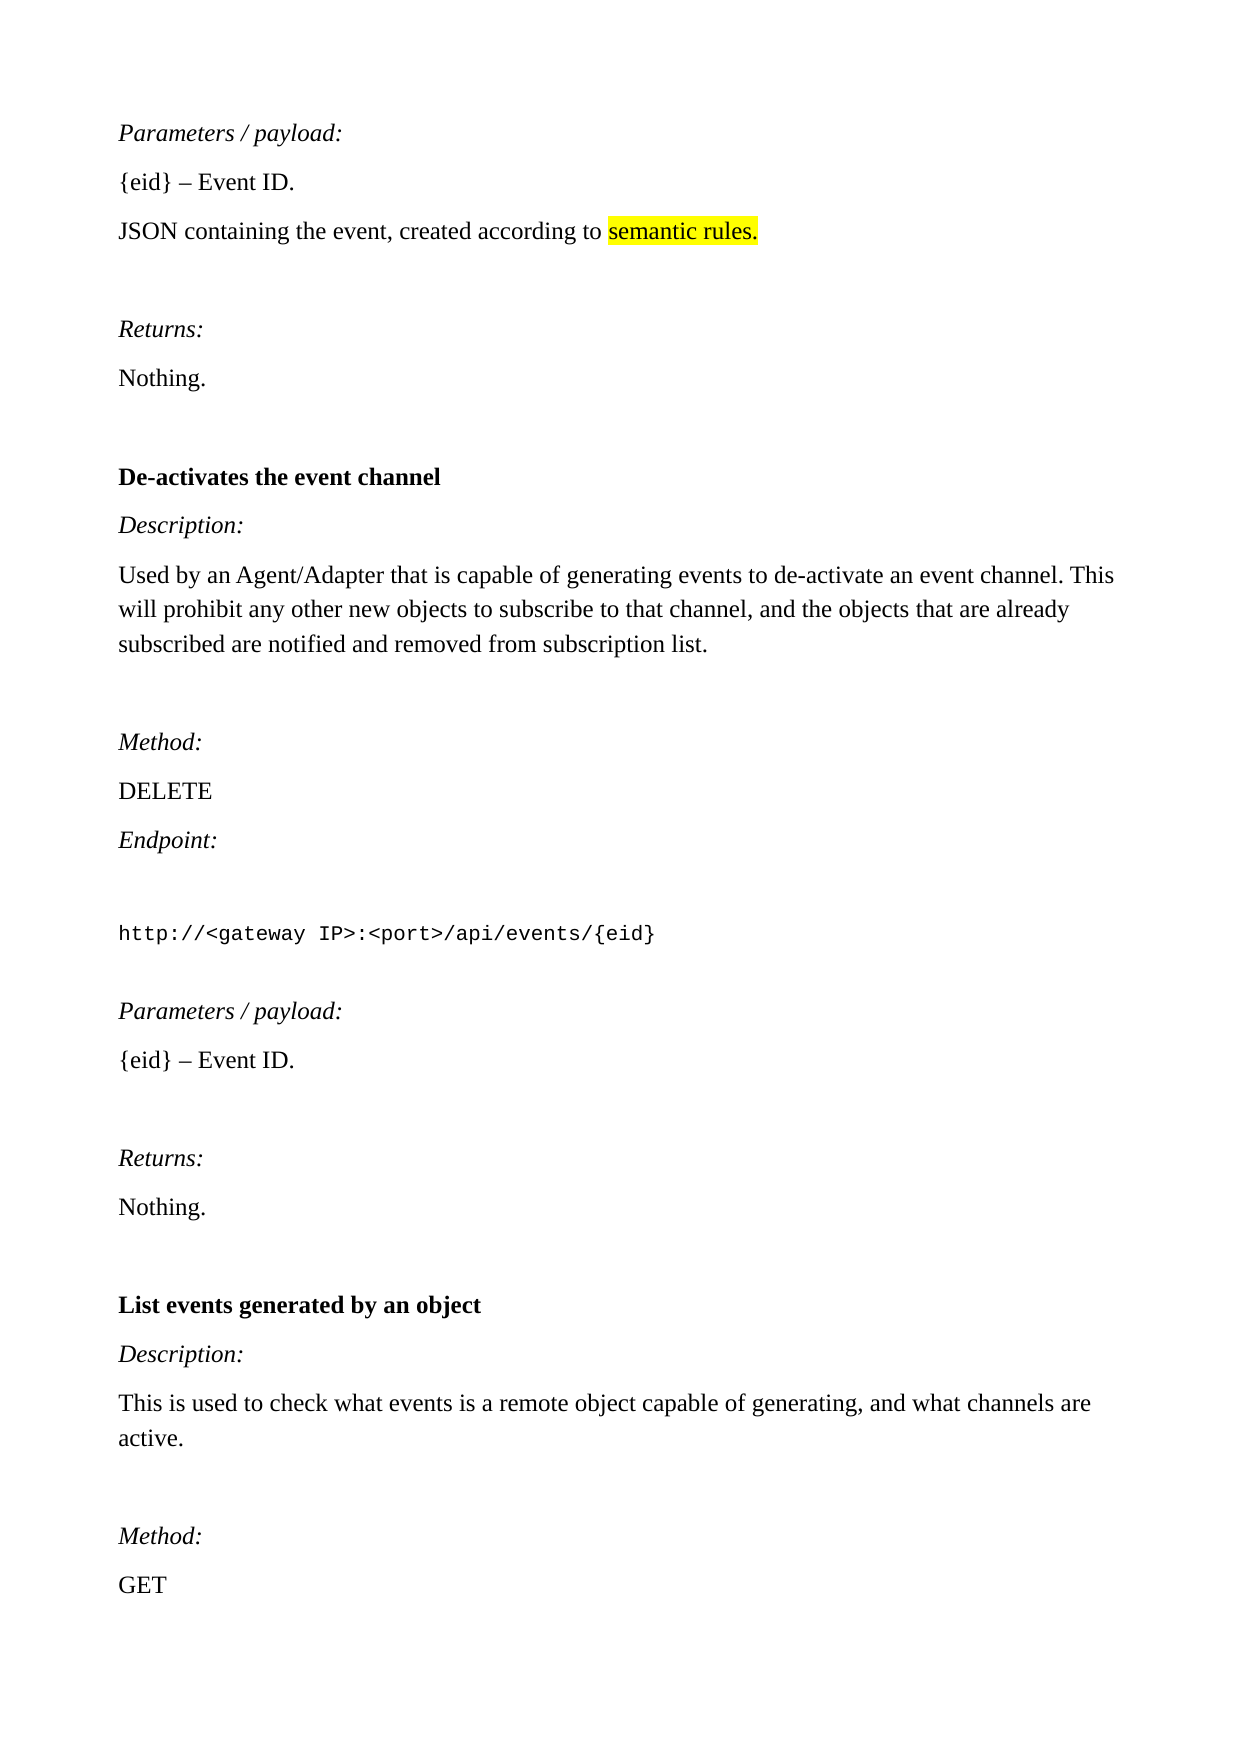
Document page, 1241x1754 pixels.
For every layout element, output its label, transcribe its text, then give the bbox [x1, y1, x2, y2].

text Parameters / payload: [118, 996, 1122, 1024]
text Description: [118, 1339, 1122, 1368]
text GET [118, 1570, 1122, 1599]
text Description: [118, 511, 1122, 539]
text http://<gateway IP>:<port>/api/events/{eid} [118, 923, 1122, 947]
text {eid} – Event ID. [118, 167, 1122, 196]
text Method: [118, 727, 1122, 756]
text {eid} – Event ID. [118, 1045, 1122, 1073]
text List events generated by an object [118, 1290, 1122, 1319]
text JSON containing the event, created according to semantic rules. [118, 216, 1122, 245]
text De-activates the event channel [118, 462, 1122, 490]
text Returns: [118, 1143, 1122, 1172]
text Endpoint: [118, 825, 1122, 854]
text Method: [118, 1521, 1122, 1549]
text Nothing. [118, 363, 1122, 392]
text Returns: [118, 314, 1122, 343]
text Used by an Agent/Adapter that is capable of generating events to de-activate an event channel. This will prohibit any other new objects to subscribe to that channel, and the objects that are already subscribed are notified and removed from subscription list. [118, 560, 1122, 657]
text DELETE [118, 776, 1122, 804]
text This is used to check what events is a remote object capable of generating, and what channels are active. [118, 1388, 1122, 1451]
text Parameters / payload: [118, 118, 1122, 147]
text Nothing. [118, 1192, 1122, 1221]
